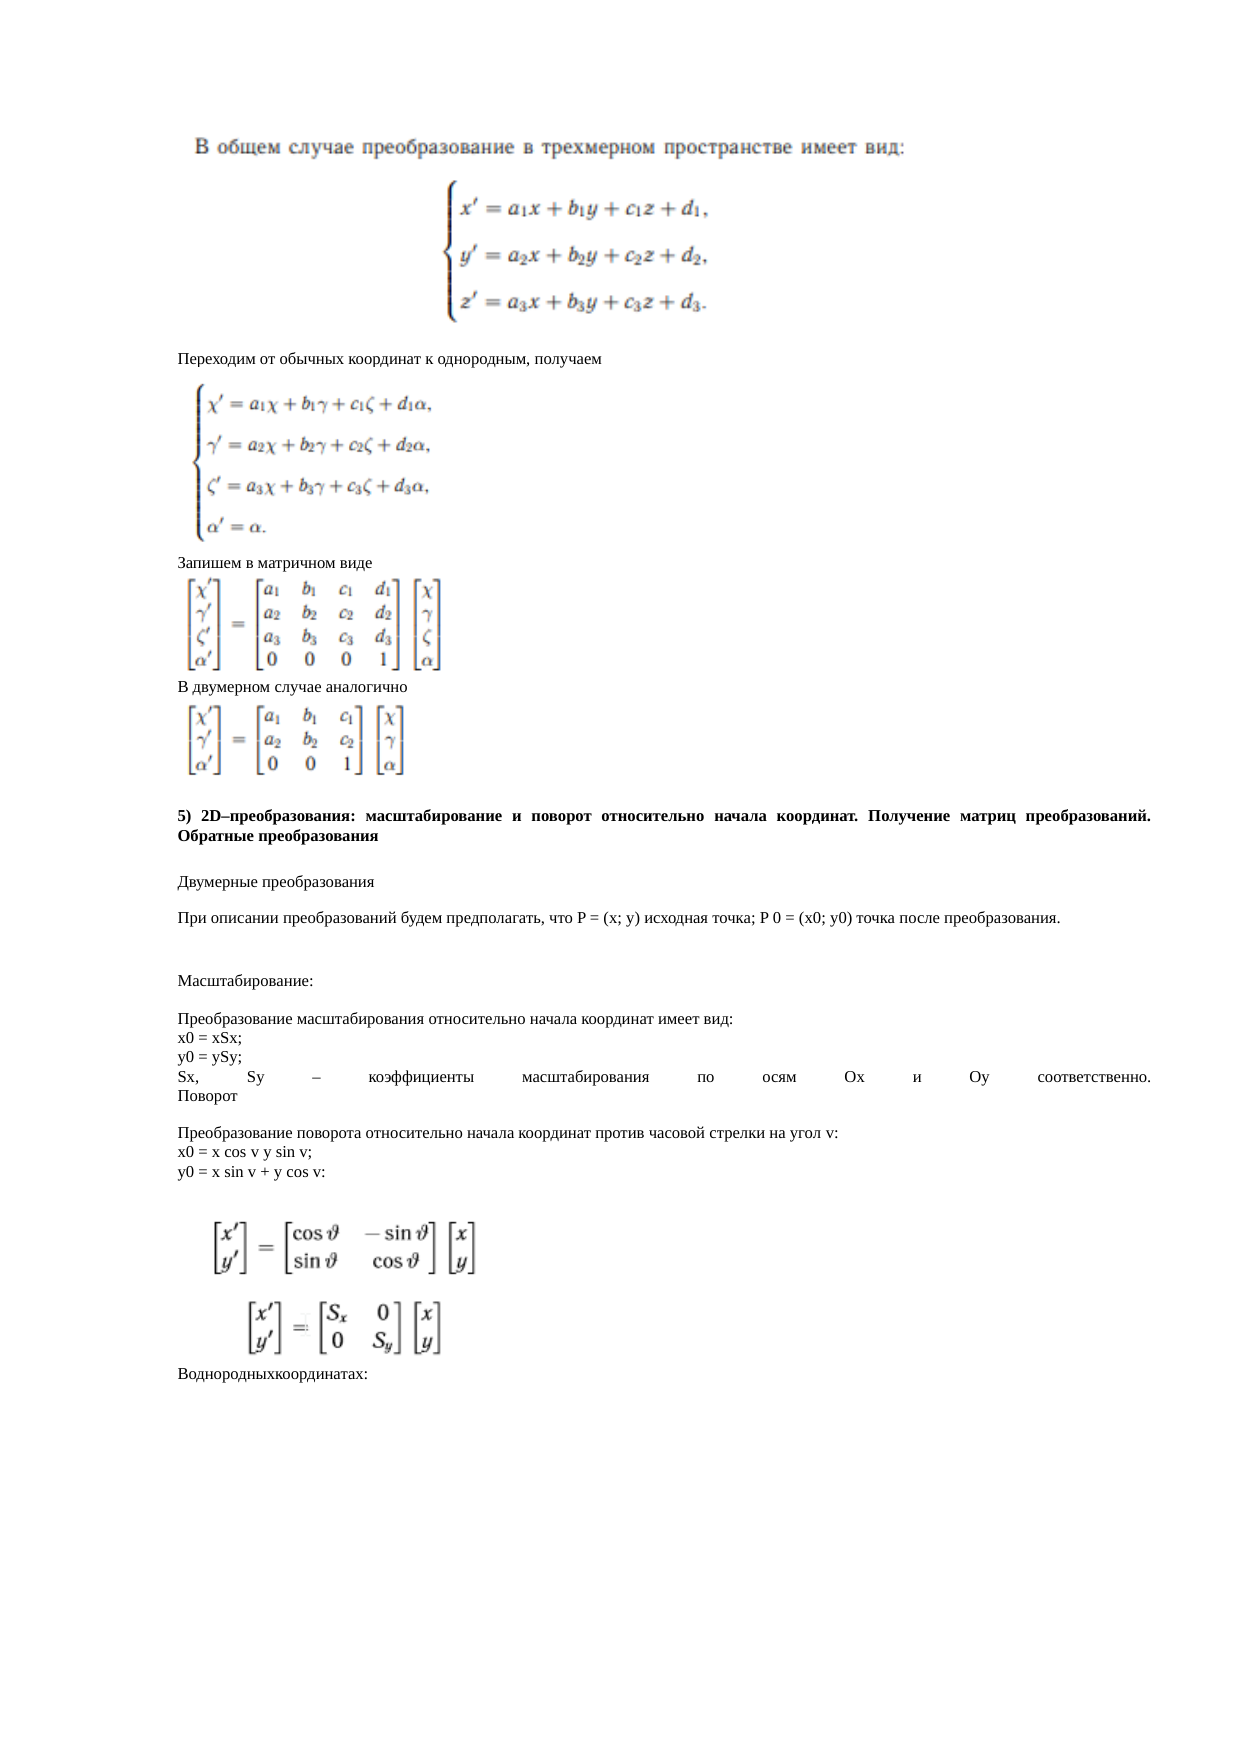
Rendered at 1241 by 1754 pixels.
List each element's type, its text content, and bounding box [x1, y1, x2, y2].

text Двумерные преобразования [177, 872, 1152, 891]
text Переходим от обычных координат к однородным, получаем [177, 349, 1152, 368]
text Sx, Sy – коэффициенты масштабирования по осям Ox и Oy соответственно. Поворот [177, 1066, 1152, 1105]
text Масштабирование: [177, 971, 1152, 990]
text x0 = xSx; [177, 1028, 1152, 1047]
text Преобразование поворота относительно начала координат против часовой стрелки на угол v: [177, 1123, 1152, 1142]
text Запишем в матричном виде [177, 553, 1152, 572]
text y0 = ySy; [177, 1047, 1152, 1066]
text Воднородныхкоординатах: [177, 1364, 1152, 1402]
text Преобразование масштабирования относительно начала координат имеет вид: [177, 1009, 1152, 1028]
text При описании преобразований будем предполагать, что P = (x; y) исходная точка; P 0 = (x0; y0) точка после преобразования. [177, 908, 1152, 927]
text y0 = x sin v + y cos v: [177, 1161, 1152, 1181]
text В двумерном случае аналогично [177, 677, 1152, 696]
text 5) 2D–преобразования: масштабирование и поворот относительно начала координат. Получение матриц преобразований. Обратные преобразования [177, 806, 1152, 844]
text x0 = x cos v y sin v; [177, 1142, 1152, 1161]
